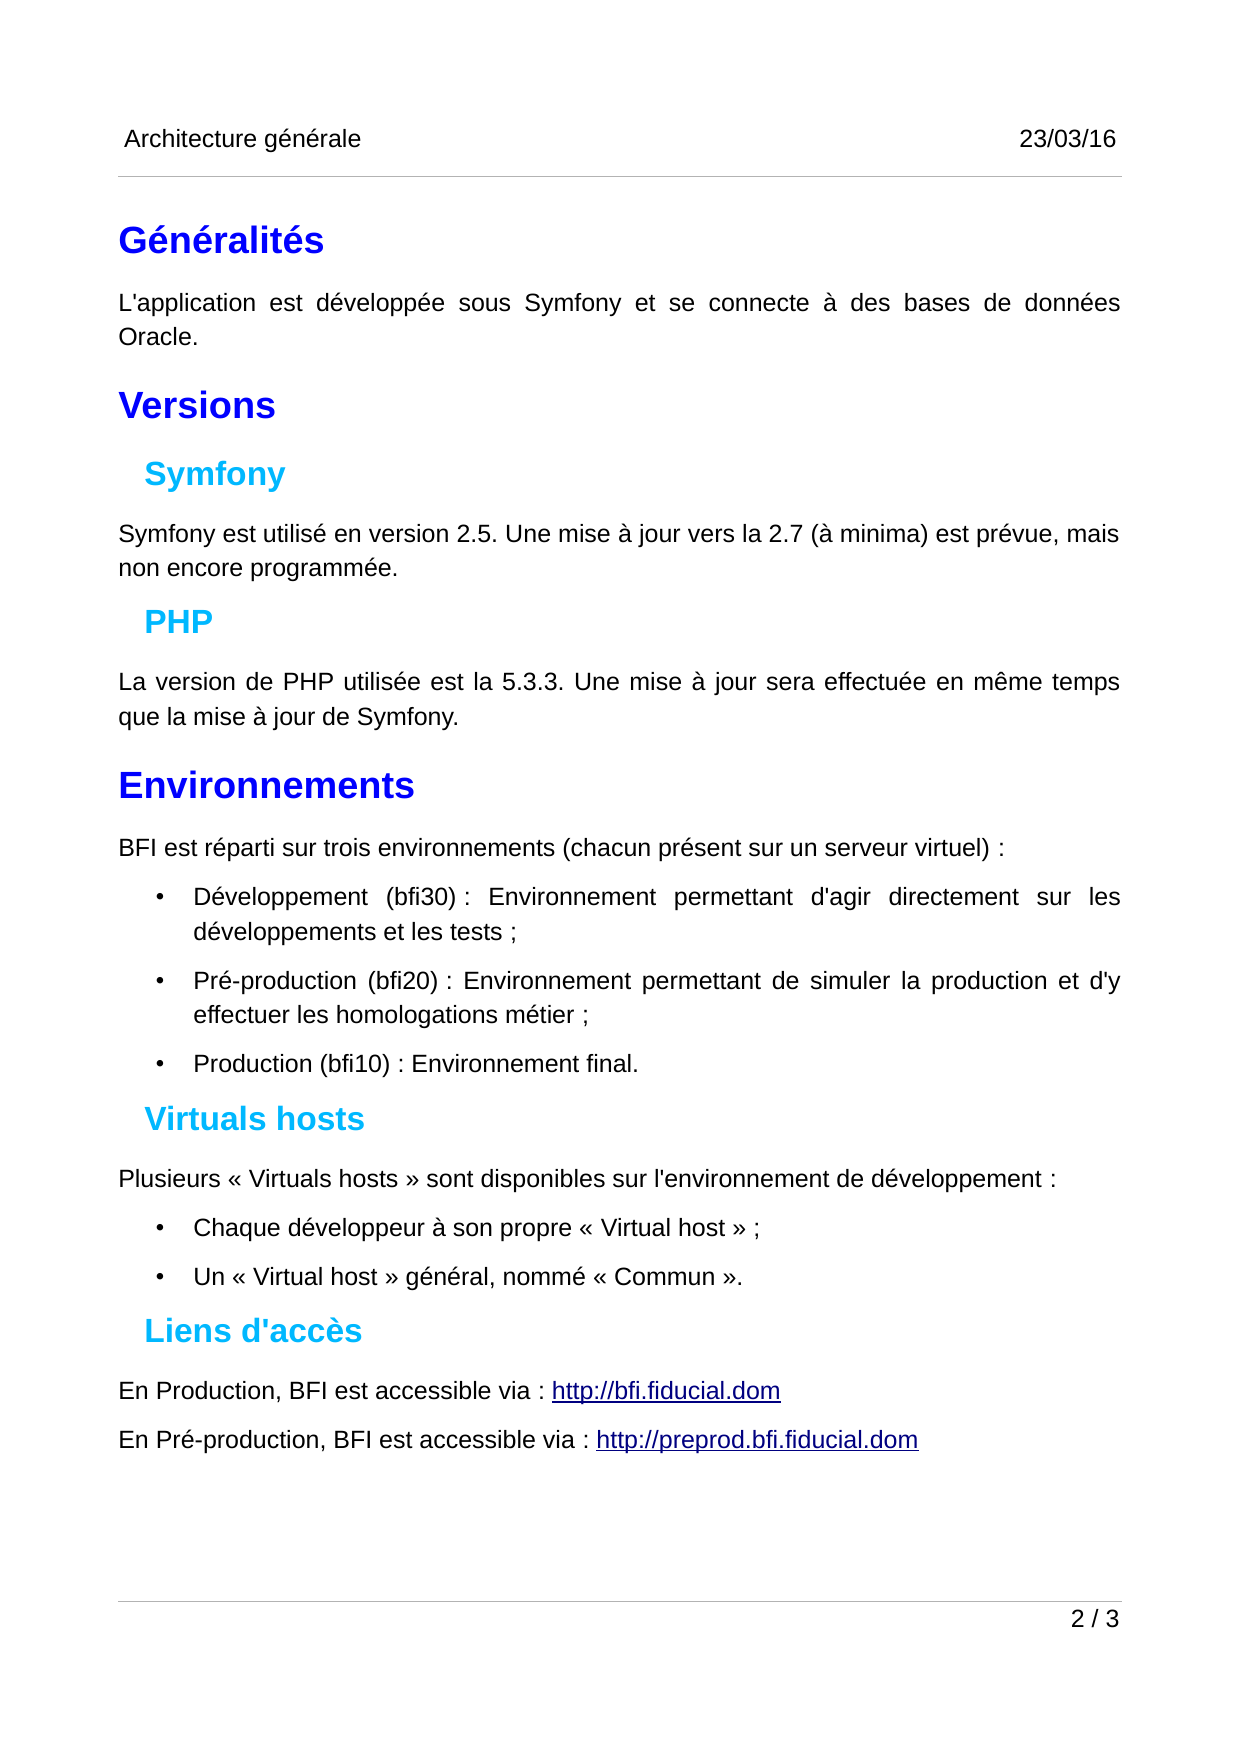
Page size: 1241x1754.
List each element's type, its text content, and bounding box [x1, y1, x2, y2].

list Développement (bfi30) : Environnement permettant d'agir directement sur les développements et les tests ; [156, 882, 1122, 945]
subtitle Liens d'accès [144, 1311, 1122, 1350]
list Chaque développeur à son propre « Virtual host » ; [156, 1213, 1122, 1242]
subtitle Généralités [118, 218, 1122, 261]
subtitle Versions [118, 383, 1122, 427]
subtitle PHP [144, 602, 1122, 641]
text Symfony est utilisé en version 2.5. Une mise à jour vers la 2.7 (à minima) est prévue, mais non encore programmée. [118, 519, 1122, 582]
text Plusieurs « Virtuals hosts » sont disponibles sur l'environnement de développement : [118, 1164, 1122, 1192]
text BFI est réparti sur trois environnements (chacun présent sur un serveur virtuel) : [118, 833, 1122, 862]
subtitle Environnements [118, 763, 1122, 806]
text L'application est développée sous Symfony et se connecte à des bases de données Oracle. [118, 288, 1122, 351]
text La version de PHP utilisée est la 5.3.3. Une mise à jour sera effectuée en même temps que la mise à jour de Symfony. [118, 667, 1122, 731]
subtitle Symfony [144, 453, 1122, 492]
text En Production, BFI est accessible via : http://bfi.fiducial.dom [118, 1376, 1122, 1405]
list Production (bfi10) : Environnement final. [156, 1049, 1122, 1078]
subtitle Virtuals hosts [144, 1098, 1122, 1137]
list Pré-production (bfi20) : Environnement permettant de simuler la production et d'y effectuer les homologations métier ; [156, 966, 1122, 1029]
text En Pré-production, BFI est accessible via : http://preprod.bfi.fiducial.dom [118, 1425, 1122, 1454]
list Un « Virtual host » général, nommé « Commun ». [156, 1262, 1122, 1291]
